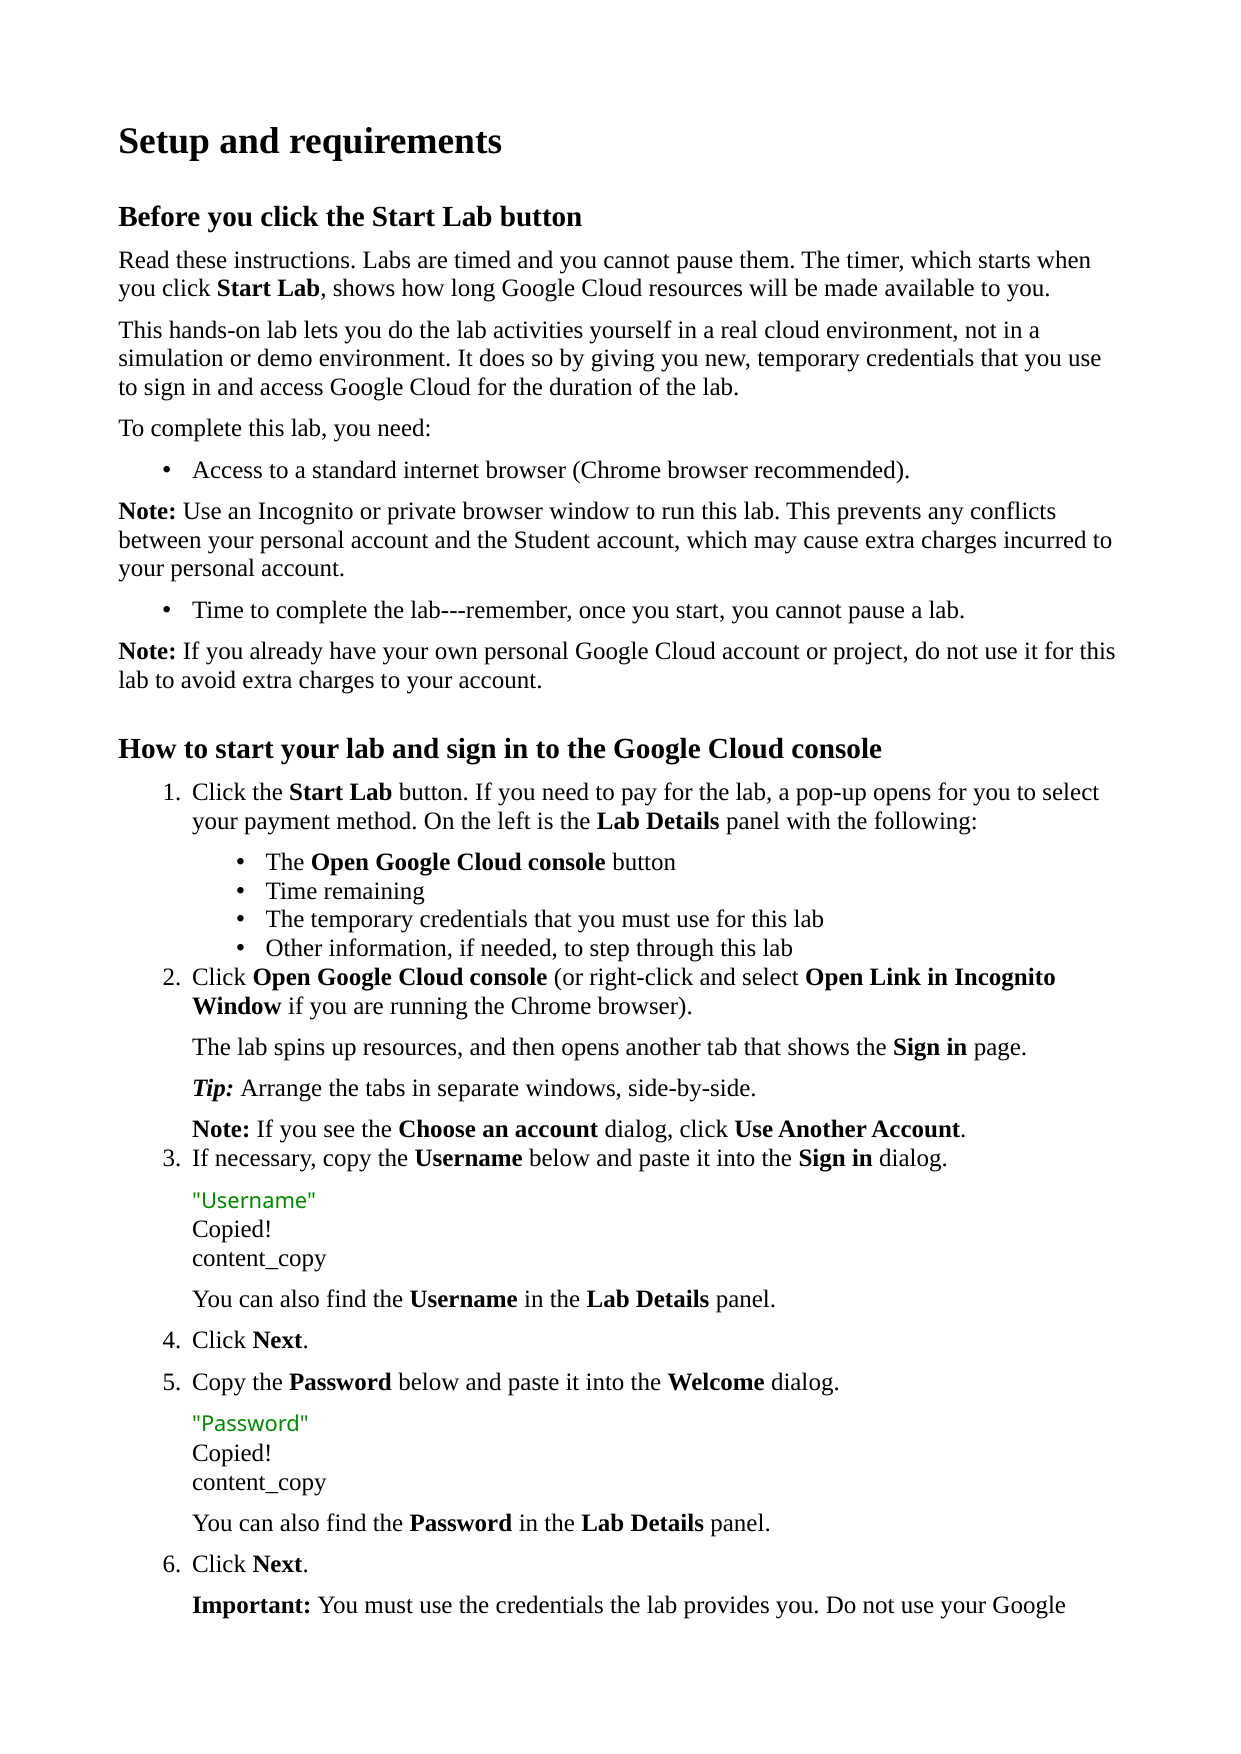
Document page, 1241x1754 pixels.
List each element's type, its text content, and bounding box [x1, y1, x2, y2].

list Note: If you see the Choose an account dialog, click Use Another Account. [162, 1114, 1122, 1143]
list Click Open Google Cloud console (or right-click and select Open Link in Incognito Window if you are running the Chrome browser). [162, 962, 1122, 1019]
list The Open Google Cloud console button [236, 847, 1122, 876]
list You can also find the Username in the Lab Details panel. [162, 1284, 1122, 1313]
list content_copy [162, 1243, 1122, 1272]
list Other information, if needed, to step through this lab [236, 933, 1122, 962]
list "Password" [162, 1408, 1122, 1438]
text Note: Use an Incognito or private browser window to run this lab. This prevents any conflicts between your personal account and the Student account, which may cause extra charges incurred to your personal account. [118, 496, 1122, 582]
list content_copy [162, 1467, 1122, 1495]
subtitle Before you click the Start Lab button [118, 199, 1122, 232]
list Copied! [162, 1214, 1109, 1243]
list Important: You must use the credentials the lab provides you. Do not use your Google [162, 1590, 1122, 1619]
list If necessary, copy the Username below and paste it into the Sign in dialog. [162, 1143, 1122, 1172]
list Copy the Password below and paste it into the Welcome dialog. [162, 1367, 1122, 1396]
list You can also find the Password in the Lab Details panel. [162, 1508, 1122, 1537]
list Click the Start Lab button. If you need to pay for the lab, a pop-up opens for you to select your payment method. On the left is the Lab Details panel with the following: [162, 777, 1122, 834]
list The temporary credentials that you must use for this lab [236, 904, 1122, 933]
list The lab spins up resources, and then opens another tab that shows the Sign in page. [162, 1032, 1122, 1061]
text Note: If you already have your own personal Google Cloud account or project, do not use it for this lab to avoid extra charges to your account. [118, 636, 1122, 693]
list Time remaining [236, 876, 1122, 904]
list Tip: Arrange the tabs in separate windows, side-by-side. [162, 1073, 1122, 1102]
text This hands-on lab lets you do the lab activities yourself in a real cloud environment, not in a simulation or demo environment. It does so by giving you new, temporary credentials that you use to sign in and access Google Cloud for the duration of the lab. [118, 315, 1122, 401]
list Click Next. [162, 1549, 1122, 1578]
list Copied! [162, 1438, 1109, 1467]
list "Username" [162, 1184, 1122, 1214]
text Read these instructions. Labs are timed and you cannot pause them. The timer, which starts when you click Start Lab, shows how long Google Cloud resources will be made available to you. [118, 245, 1122, 302]
subtitle Setup and requirements [118, 118, 1122, 161]
list Access to a standard internet browser (Chrome browser recommended). [162, 455, 1122, 483]
subtitle How to start your lab and sign in to the Google Cloud console [118, 731, 1122, 764]
text To complete this lab, you need: [118, 413, 1122, 442]
list Time to complete the lab---remember, once you start, you cannot pause a lab. [162, 595, 1122, 623]
list Click Next. [162, 1326, 1122, 1354]
